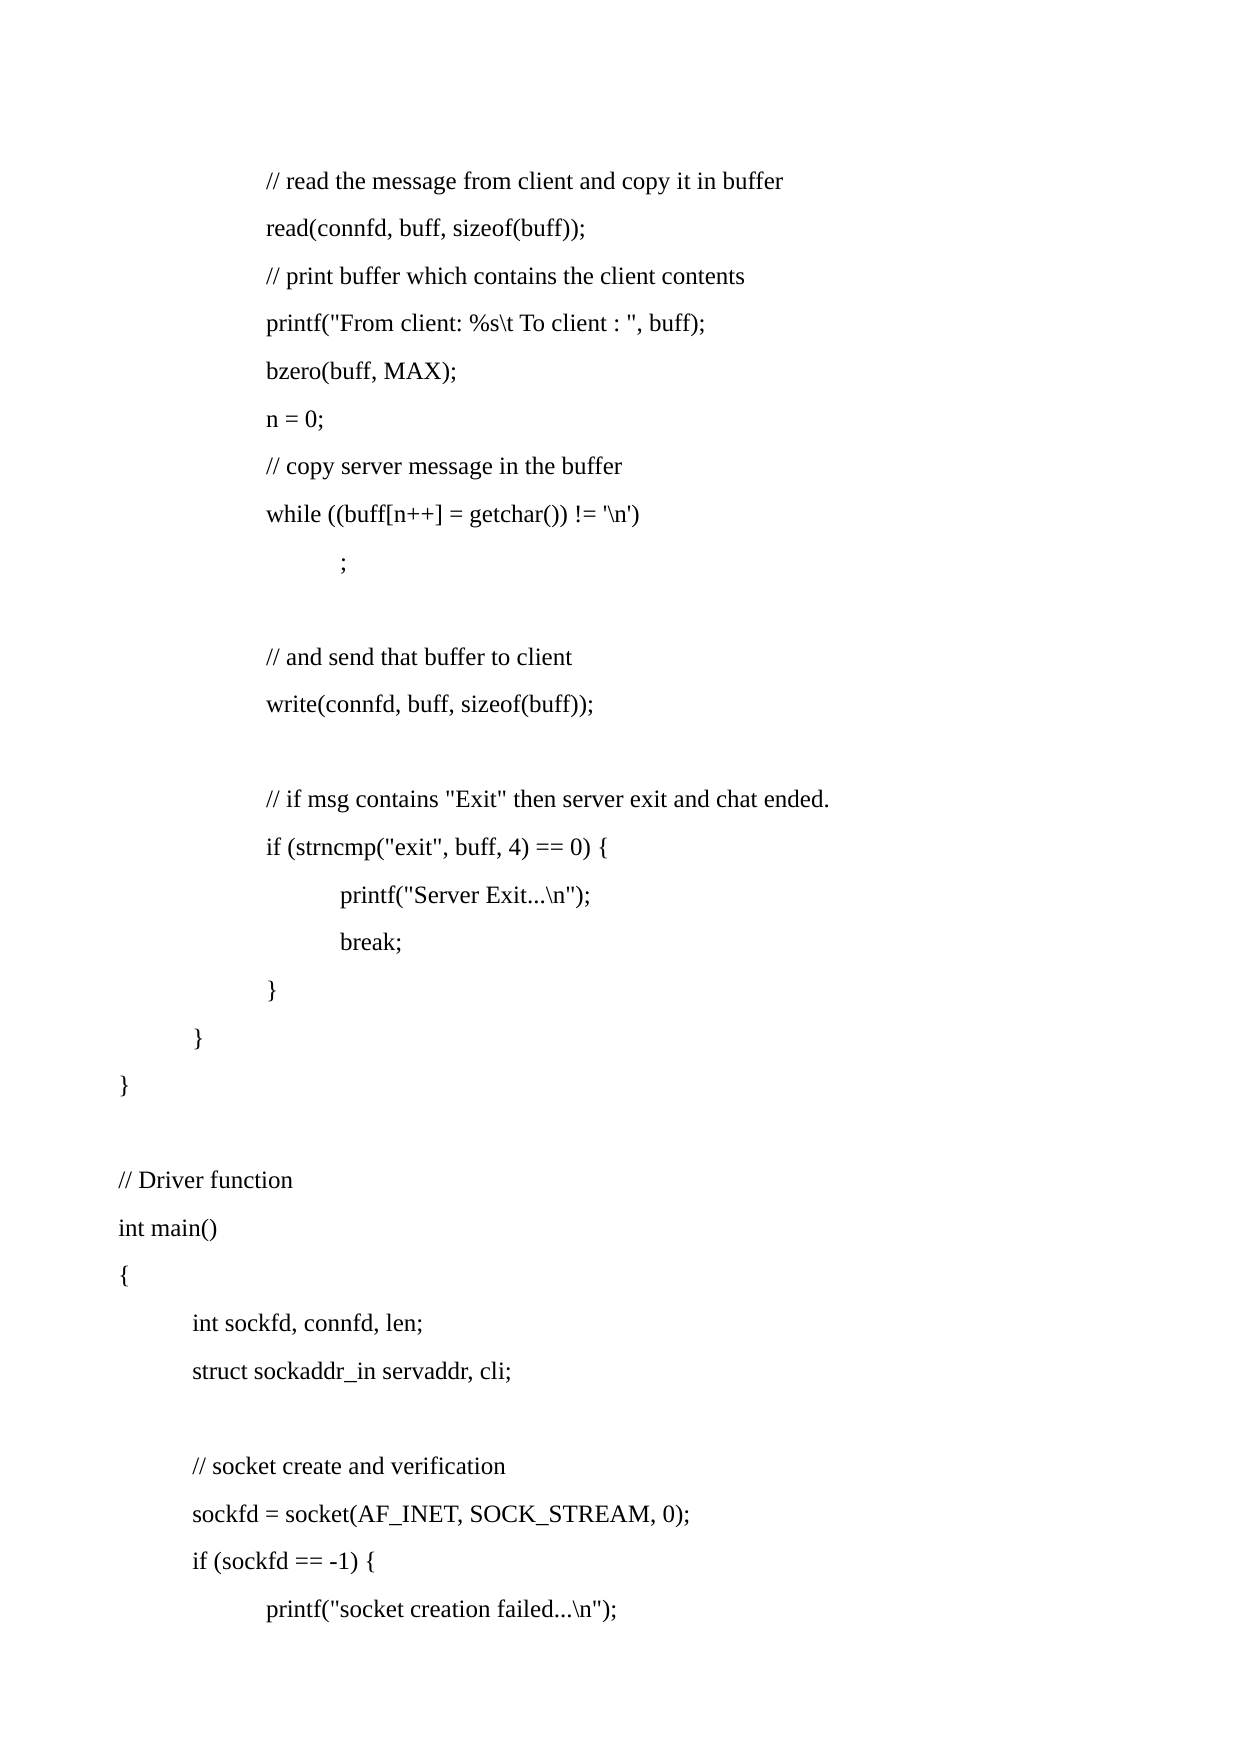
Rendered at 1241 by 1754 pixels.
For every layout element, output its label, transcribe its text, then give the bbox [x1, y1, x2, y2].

text write(connfd, buff, sizeof(buff)); [118, 689, 1122, 718]
text // read the message from client and copy it in buffer [118, 166, 1122, 194]
text read(connfd, buff, sizeof(buff)); [118, 213, 1122, 242]
text // Driver function [118, 1165, 1122, 1194]
text bzero(buff, MAX); [118, 356, 1122, 385]
text while ((buff[n++] = getchar()) != '\n') [118, 499, 1122, 528]
text { [118, 1261, 1122, 1289]
text printf("From client: %s\t To client : ", buff); [118, 308, 1122, 337]
text } [118, 1070, 1122, 1099]
text int main() [118, 1213, 1122, 1242]
text break; [118, 927, 1122, 956]
text int sockfd, connfd, len; [118, 1308, 1122, 1337]
text if (sockfd == -1) { [118, 1546, 1122, 1575]
text ; [118, 547, 1122, 575]
text struct sockaddr_in servaddr, cli; [118, 1356, 1122, 1384]
text // socket create and verification [118, 1451, 1122, 1480]
text // print buffer which contains the client contents [118, 261, 1122, 290]
text // copy server message in the buffer [118, 451, 1122, 480]
text if (strncmp("exit", buff, 4) == 0) { [118, 832, 1122, 861]
text } [118, 1023, 1122, 1051]
text n = 0; [118, 404, 1122, 432]
text // if msg contains "Exit" then server exit and chat ended. [118, 784, 1122, 813]
text printf("Server Exit...\n"); [118, 880, 1122, 908]
text } [118, 975, 1122, 1004]
text sockfd = socket(AF_INET, SOCK_STREAM, 0); [118, 1499, 1122, 1527]
text // and send that buffer to client [118, 642, 1122, 671]
text printf("socket creation failed...\n"); [118, 1594, 1122, 1623]
